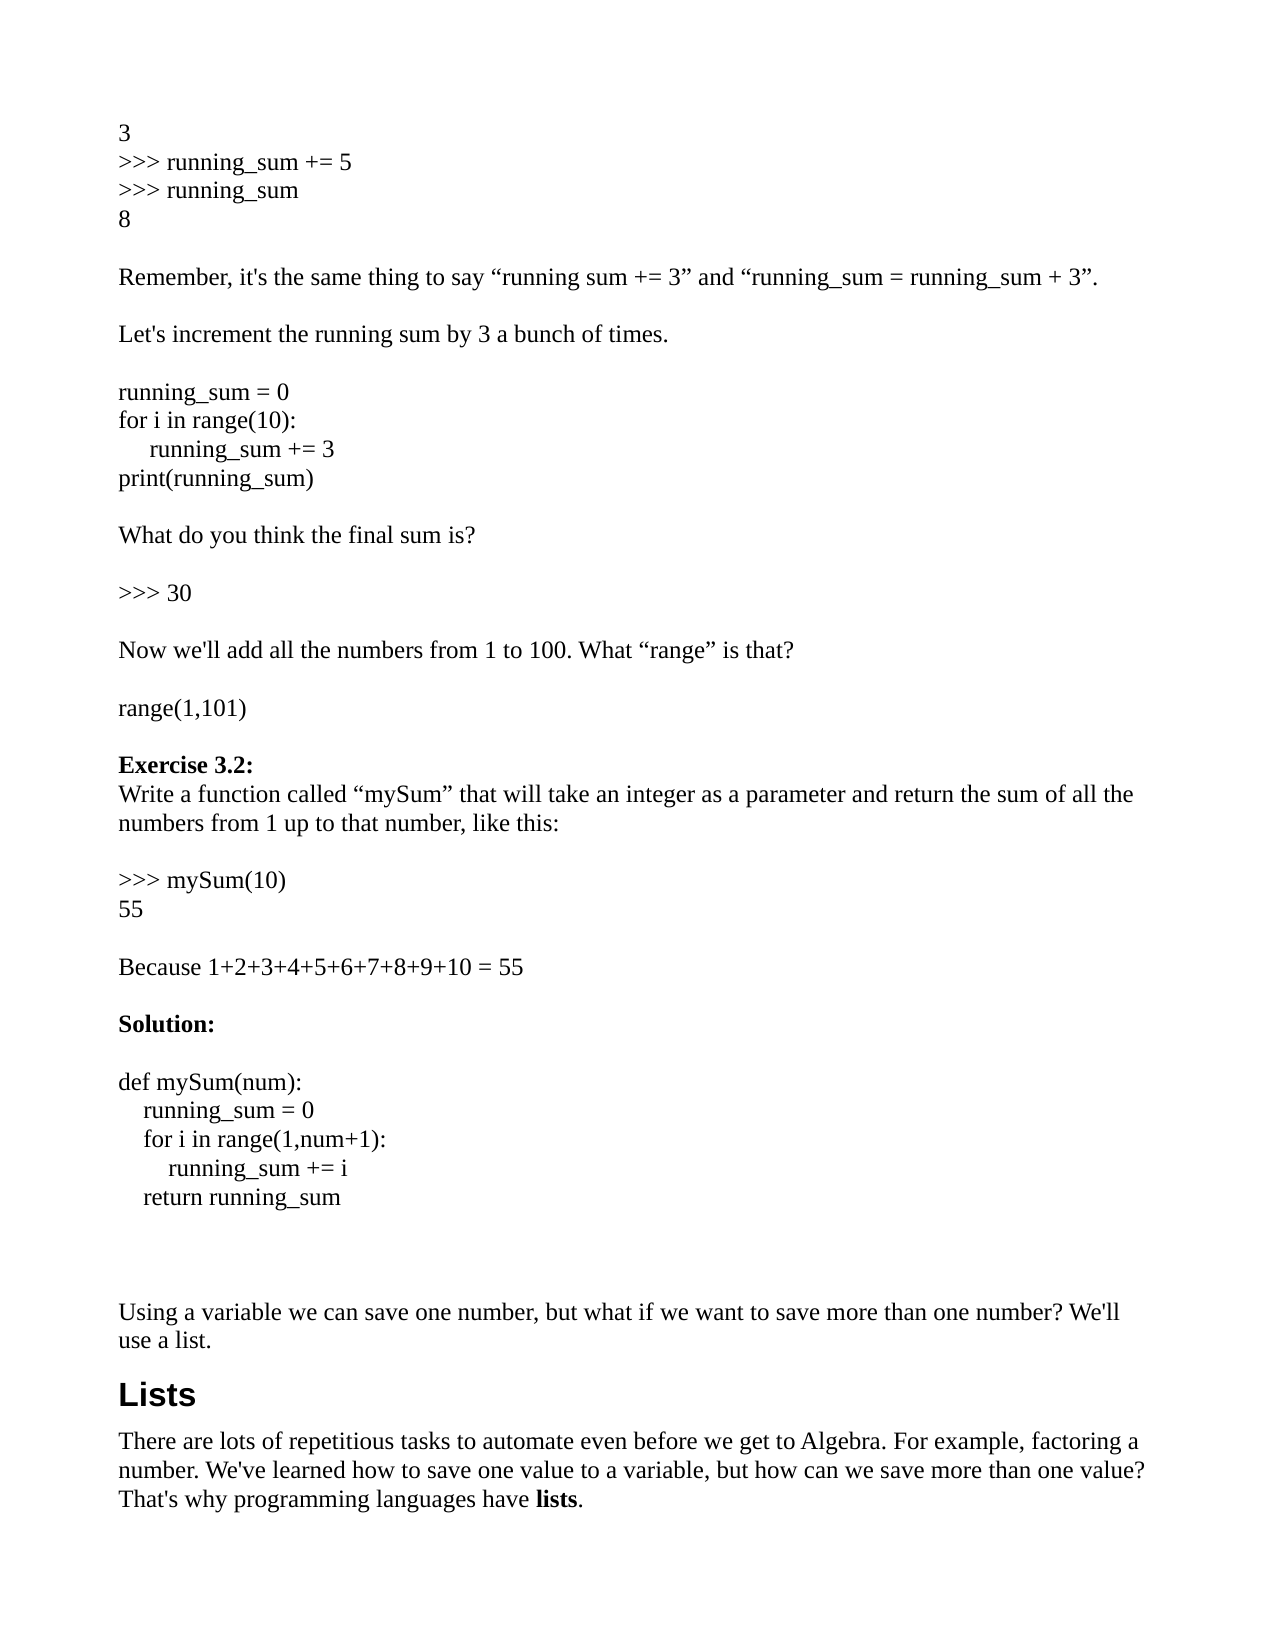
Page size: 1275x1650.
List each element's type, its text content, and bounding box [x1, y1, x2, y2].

text running_sum = 0 [118, 1096, 1157, 1124]
text >>> mySum(10) [118, 866, 1157, 894]
text What do you think the final sum is? [118, 521, 1157, 549]
text There are lots of repetitious tasks to automate even before we get to Algebra. For example, factoring a number. We've learned how to save one value to a variable, but how can we save more than one value? That's why programming languages have lists. [118, 1426, 1157, 1513]
text Solution: [118, 1009, 1157, 1038]
text 3 [118, 118, 1157, 147]
text range(1,101) [118, 693, 1157, 722]
text for i in range(10): [118, 406, 1157, 434]
text Write a function called “mySum” that will take an integer as a parameter and return the sum of all the numbers from 1 up to that number, like this: [118, 779, 1157, 837]
subtitle Lists [118, 1375, 1157, 1414]
text 8 [118, 204, 1157, 233]
text Because 1+2+3+4+5+6+7+8+9+10 = 55 [118, 952, 1157, 981]
text Now we'll add all the numbers from 1 to 100. What “range” is that? [118, 636, 1157, 664]
text Exercise 3.2: [118, 751, 1157, 779]
text >>> 30 [118, 578, 1157, 607]
text Using a variable we can save one number, but what if we want to save more than one number? We'll use a list. [118, 1297, 1157, 1354]
text return running_sum [118, 1182, 1157, 1211]
text Remember, it's the same thing to say “running sum += 3” and “running_sum = running_sum + 3”. [118, 262, 1157, 291]
text 55 [118, 894, 1157, 923]
text >>> running_sum += 5 [118, 147, 1157, 176]
text running_sum += 3 [118, 434, 1157, 463]
text >>> running_sum [118, 176, 1157, 204]
text running_sum += i [118, 1153, 1157, 1182]
text for i in range(1,num+1): [118, 1124, 1157, 1153]
text print(running_sum) [118, 463, 1157, 492]
text def mySum(num): [118, 1067, 1157, 1096]
text Let's increment the running sum by 3 a bunch of times. [118, 319, 1157, 348]
text running_sum = 0 [118, 377, 1157, 406]
